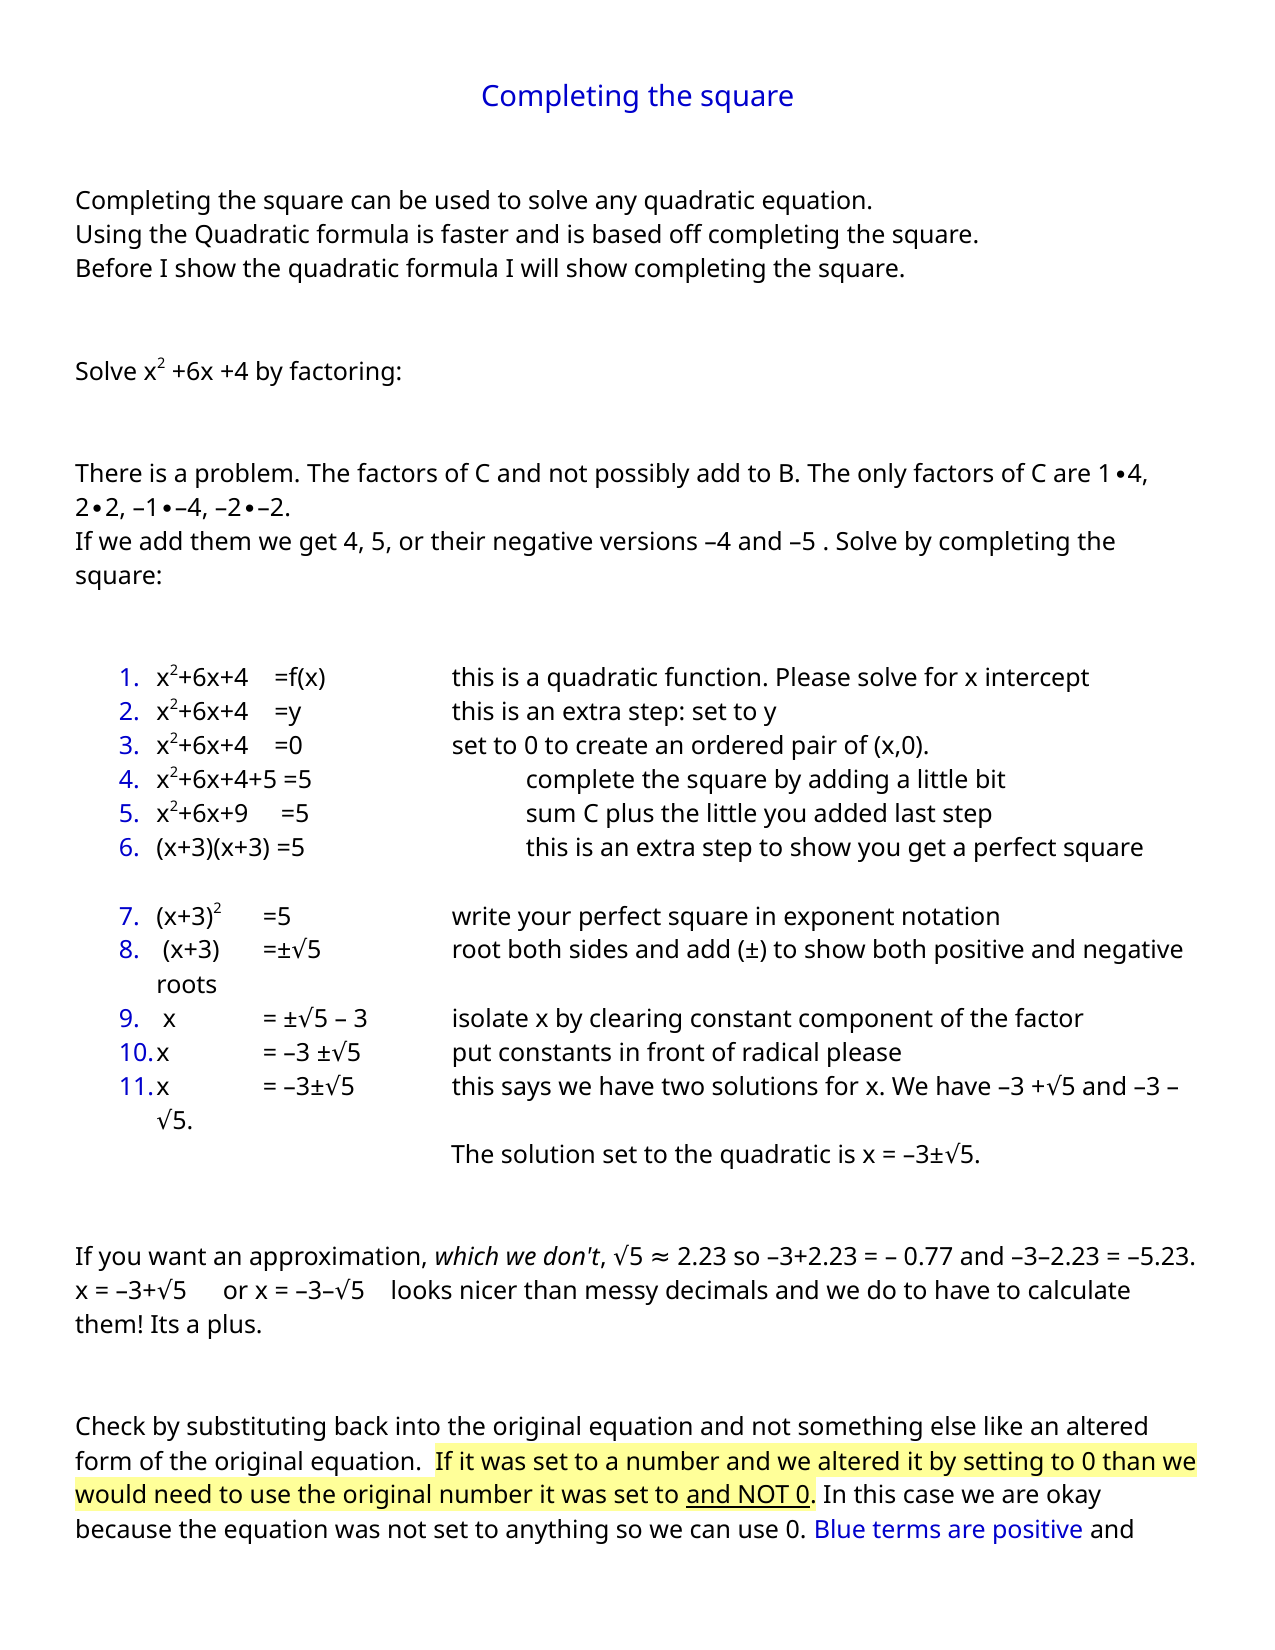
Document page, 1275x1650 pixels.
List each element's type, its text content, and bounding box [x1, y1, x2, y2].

list x2+6x+4 =0 set to 0 to create an ordered pair of (x,0). [119, 728, 1200, 762]
text x = –3+√5 or x = –3–√5 looks nicer than messy decimals and we do to have to calculate them! Its a plus. [75, 1273, 1200, 1341]
list x2+6x+4 =f(x) this is a quadratic function. Please solve for x intercept [119, 660, 1200, 694]
text The solution set to the quadratic is x = –3±√5. [75, 1137, 1200, 1171]
list (x+3) =±√5 root both sides and add (±) to show both positive and negative roots [119, 932, 1200, 1000]
text Using the Quadratic formula is faster and is based off completing the square. [75, 217, 1200, 251]
text Solve x2 +6x +4 by factoring: [75, 353, 1200, 387]
list (x+3)2 =5 write your perfect square in exponent notation [119, 898, 1200, 932]
text Completing the square [75, 75, 1200, 115]
text Completing the square can be used to solve any quadratic equation. [75, 183, 1200, 217]
list x = –3±√5 this says we have two solutions for x. We have –3 +√5 and –3 –√5. [119, 1068, 1200, 1137]
list x = ±√5 – 3 isolate x by clearing constant component of the factor [119, 1000, 1200, 1034]
text There is a problem. The factors of C and not possibly add to B. The only factors of C are 1∙4, 2∙2, –1∙–4, –2∙–2. [75, 455, 1200, 523]
text Before I show the quadratic formula I will show completing the square. [75, 251, 1200, 285]
list x2+6x+4 =y this is an extra step: set to y [119, 694, 1200, 728]
list x2+6x+4+5 =5 complete the square by adding a little bit [119, 762, 1200, 796]
text Check by substituting back into the original equation and not something else like an altered form of the original equation. If it was set to a number and we altered it by setting to 0 than we would need to use the original number it was set to and NOT 0. In this case we are okay because the equation was not set to anything so we can use 0. Blue terms are positive and [75, 1409, 1200, 1545]
list x = –3 ±√5 put constants in front of radical please [119, 1034, 1200, 1068]
text If we add them we get 4, 5, or their negative versions –4 and –5 . Solve by completing the square: [75, 523, 1200, 592]
list x2+6x+9 =5 sum C plus the little you added last step [119, 796, 1200, 830]
text If you want an approximation, which we don't, √5 ≈ 2.23 so –3+2.23 = – 0.77 and –3–2.23 = –5.23. [75, 1239, 1200, 1273]
list (x+3)(x+3) =5 this is an extra step to show you get a perfect square [119, 830, 1200, 898]
